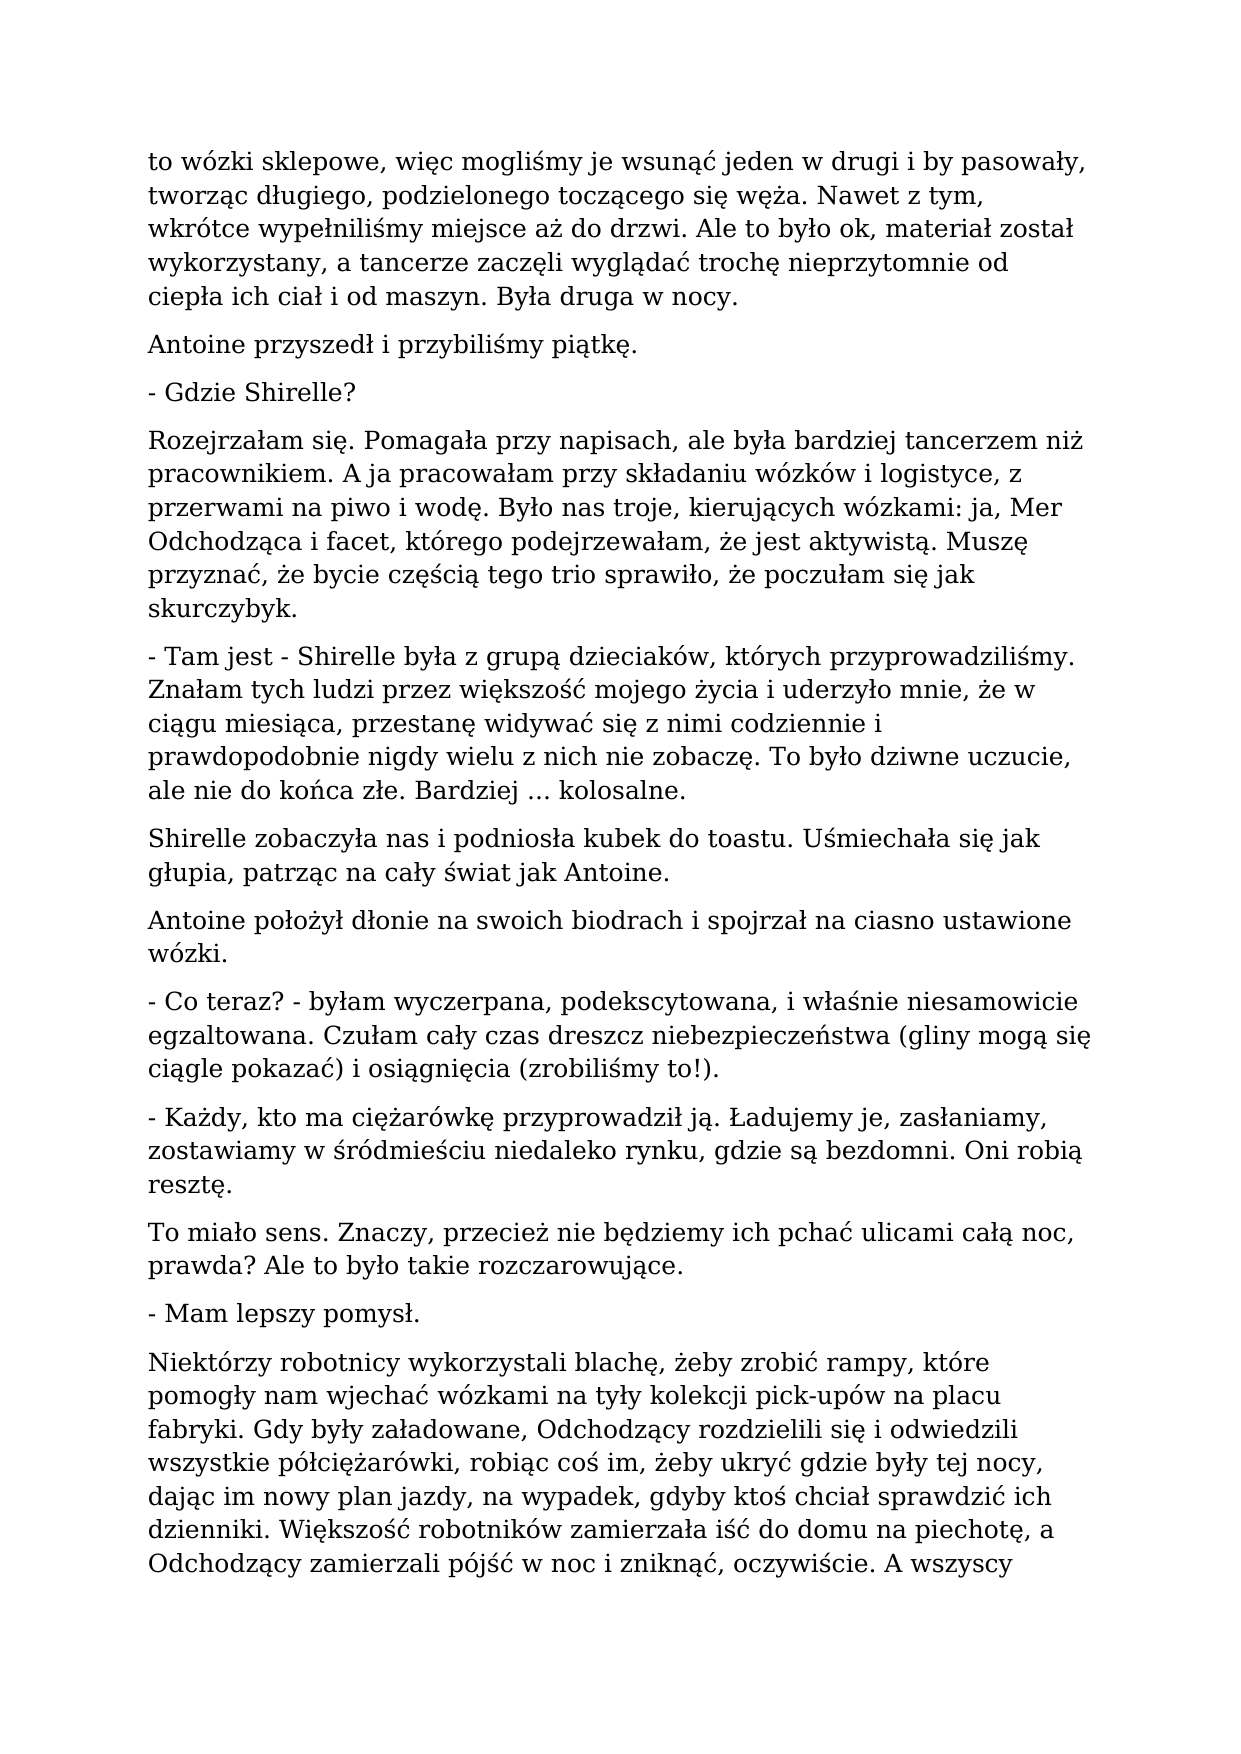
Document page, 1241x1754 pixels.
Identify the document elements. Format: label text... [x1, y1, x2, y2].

text - Tam jest - Shirelle była z grupą dzieciaków, których przyprowadziliśmy. Znałam tych ludzi przez większość mojego życia i uderzyło mnie, że w ciągu miesiąca, przestanę widywać się z nimi codziennie i prawdopodobnie nigdy wielu z nich nie zobaczę. To było dziwne uczucie, ale nie do końca złe. Bardziej ... kolosalne. [148, 642, 1093, 805]
text - Co teraz? - byłam wyczerpana, podekscytowana, i właśnie niesamowicie egzaltowana. Czułam cały czas dreszcz niebezpieczeństwa (gliny mogą się ciągle pokazać) i osiągnięcia (zrobiliśmy to!). [148, 988, 1093, 1084]
text Antoine przyszedł i przybiliśmy piątkę. [148, 330, 1093, 359]
text - Każdy, kto ma ciężarówkę przyprowadził ją. Ładujemy je, zasłaniamy, zostawiamy w śródmieściu niedaleko rynku, gdzie są bezdomni. Oni robią resztę. [148, 1103, 1093, 1199]
text - Gdzie Shirelle? [148, 378, 1093, 407]
text To miało sens. Znaczy, przecież nie będziemy ich pchać ulicami całą noc, prawda? Ale to było takie rozczarowujące. [148, 1218, 1093, 1281]
text Antoine położył dłonie na swoich biodrach i spojrzał na ciasno ustawione wózki. [148, 906, 1093, 969]
text - Mam lepszy pomysł. [148, 1300, 1093, 1329]
text Niektórzy robotnicy wykorzystali blachę, żeby zrobić rampy, które pomogły nam wjechać wózkami na tyły kolekcji pick-upów na placu fabryki. Gdy były załadowane, Odchodzący rozdzielili się i odwiedzili wszystkie półciężarówki, robiąc coś im, żeby ukryć gdzie były tej nocy, dając im nowy plan jazdy, na wypadek, gdyby ktoś chciał sprawdzić ich dzienniki. Większość robotników zamierzała iść do domu na piechotę, a Odchodzący zamierzali pójść w noc i zniknąć, oczywiście. A wszyscy [148, 1348, 1093, 1578]
text Rozejrzałam się. Pomagała przy napisach, ale była bardziej tancerzem niż pracownikiem. A ja pracowałam przy składaniu wózków i logistyce, z przerwami na piwo i wodę. Było nas troje, kierujących wózkami: ja, Mer Odchodząca i facet, którego podejrzewałam, że jest aktywistą. Muszę przyznać, że bycie częścią tego trio sprawiło, że poczułam się jak skurczybyk. [148, 426, 1093, 623]
text Shirelle zobaczyła nas i podniosła kubek do toastu. Uśmiechała się jak głupia, patrząc na cały świat jak Antoine. [148, 824, 1093, 887]
text to wózki sklepowe, więc mogliśmy je wsunąć jeden w drugi i by pasowały, tworząc długiego, podzielonego toczącego się węża. Nawet z tym, wkrótce wypełniliśmy miejsce aż do drzwi. Ale to było ok, materiał został wykorzystany, a tancerze zaczęli wyglądać trochę nieprzytomnie od ciepła ich ciał i od maszyn. Była druga w nocy. [148, 148, 1093, 311]
